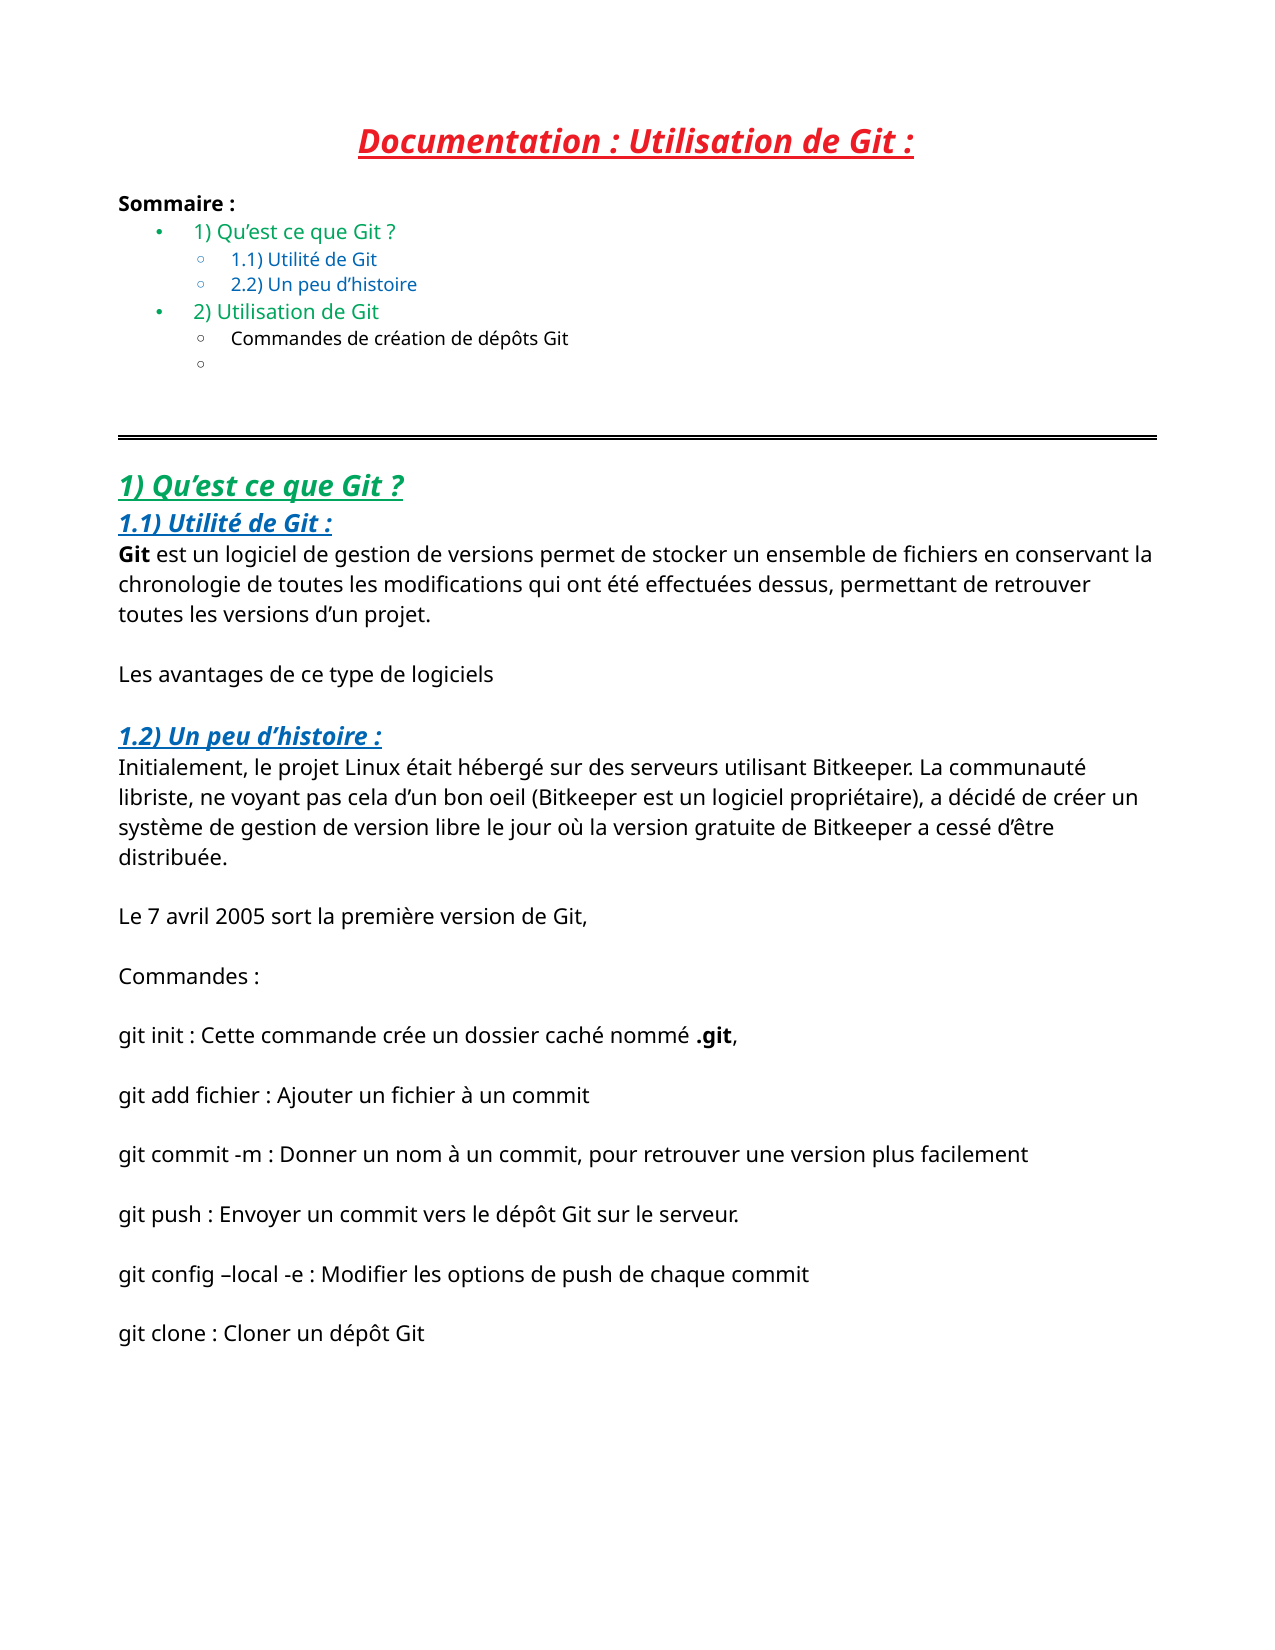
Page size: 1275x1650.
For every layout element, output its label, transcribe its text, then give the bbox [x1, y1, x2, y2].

text Le 7 avril 2005 sort la première version de Git, [118, 901, 1157, 931]
list 2) Utilisation de Git [156, 297, 1157, 325]
text git config –local -e : Modifier les options de push de chaque commit [118, 1259, 1157, 1288]
text 1.2) Un peu d’histoire : [118, 718, 1157, 752]
list Commandes de création de dépôts Git [193, 325, 1157, 351]
text 1) Qu’est ce que Git ? [118, 466, 1157, 505]
text Documentation : Utilisation de Git : [118, 118, 1157, 163]
text Les avantages de ce type de logiciels [118, 658, 1157, 688]
text git add fichier : Ajouter un fichier à un commit [118, 1080, 1157, 1110]
text Commandes : [118, 961, 1157, 991]
text Git est un logiciel de gestion de versions permet de stocker un ensemble de fichiers en conservant la chronologie de toutes les modifications qui ont été effectuées dessus, permettant de retrouver toutes les versions d’un projet. [118, 539, 1157, 629]
text git push : Envoyer un commit vers le dépôt Git sur le serveur. [118, 1199, 1157, 1229]
text git init : Cette commande crée un dossier caché nommé .git, [118, 1020, 1157, 1050]
text Initialement, le projet Linux était hébergé sur des serveurs utilisant Bitkeeper. La communauté libriste, ne voyant pas cela d’un bon oeil (Bitkeeper est un logiciel propriétaire), a décidé de créer un système de gestion de version libre le jour où la version gratuite de Bitkeeper a cessé d’être distribuée. [118, 752, 1157, 871]
list 2.2) Un peu d’histoire [193, 271, 1157, 297]
text Sommaire : [118, 189, 1157, 217]
list 1) Qu’est ce que Git ? [156, 217, 1157, 246]
text git clone : Cloner un dépôt Git [118, 1318, 1157, 1348]
list 1.1) Utilité de Git [193, 246, 1157, 271]
text git commit -m : Donner un nom à un commit, pour retrouver une version plus facilement [118, 1139, 1157, 1169]
text 1.1) Utilité de Git : [118, 505, 1157, 539]
